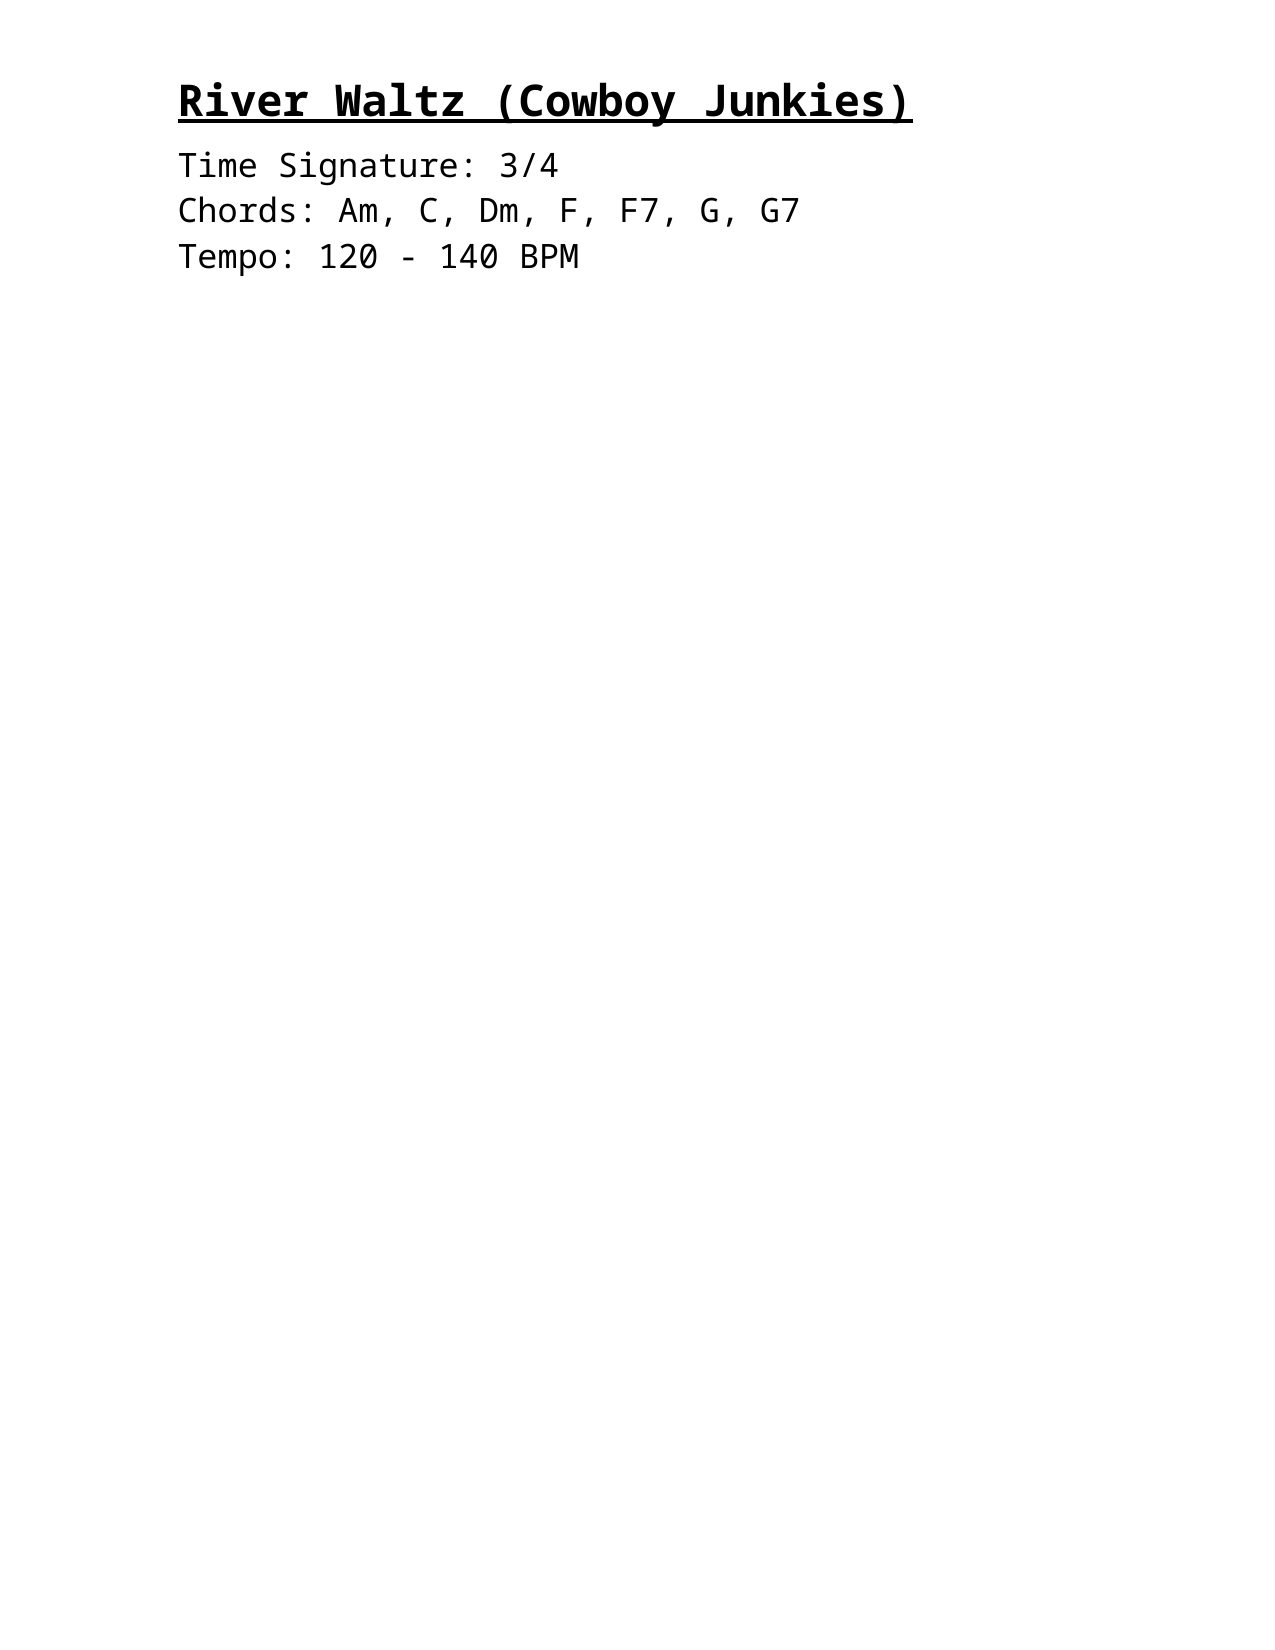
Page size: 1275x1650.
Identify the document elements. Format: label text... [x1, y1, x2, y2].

subtitle River Waltz (Cowboy Junkies) [177, 69, 1231, 129]
subtitle Chords: Am, C, Dm, F, F7, G, G7 [177, 187, 1231, 233]
subtitle Time Signature: 3/4 [177, 141, 1231, 187]
subtitle Tempo: 120 - 140 BPM [177, 233, 1231, 278]
